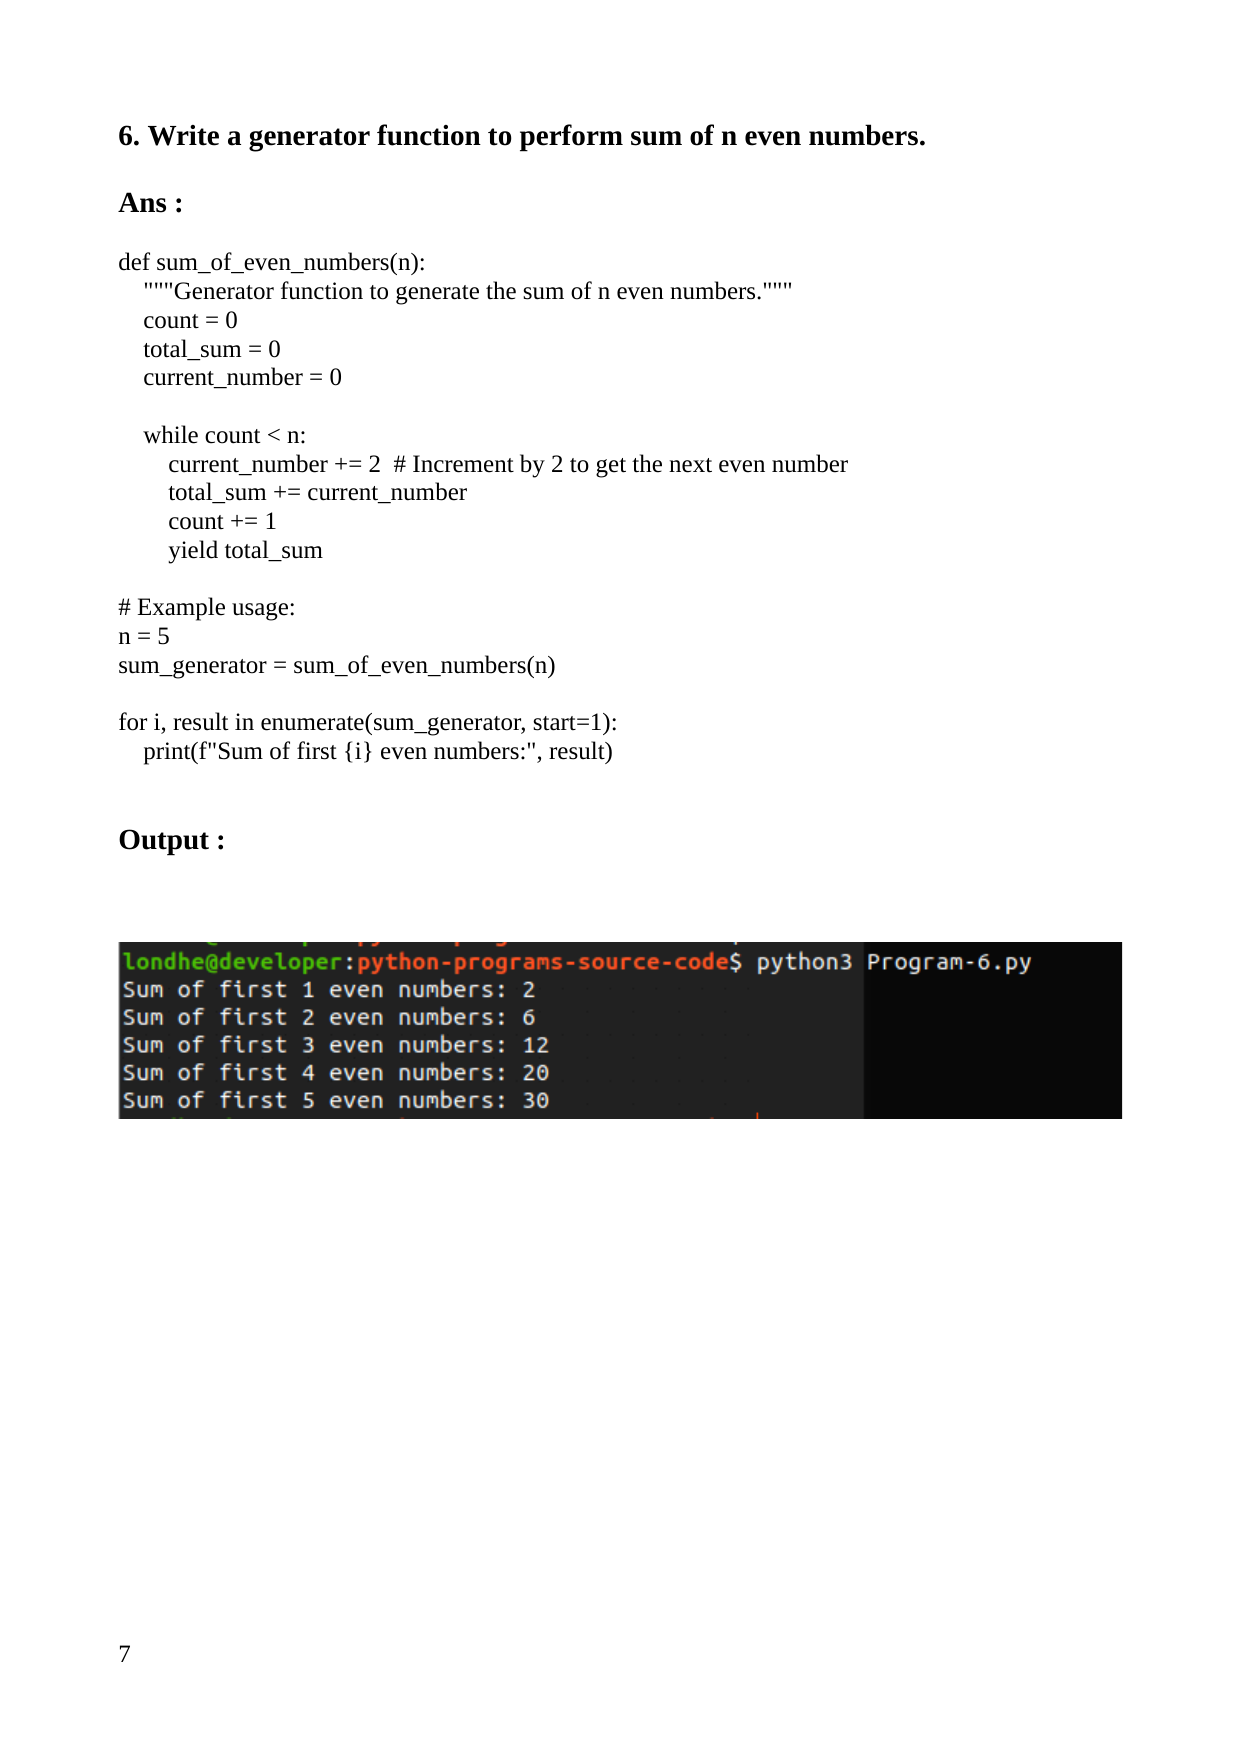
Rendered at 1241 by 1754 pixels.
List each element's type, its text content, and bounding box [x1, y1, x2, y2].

text Ans : [118, 185, 1122, 219]
text for i, result in enumerate(sum_generator, start=1): [118, 707, 1122, 736]
text print(f"Sum of first {i} even numbers:", result) [118, 736, 1122, 765]
text total_sum = 0 [118, 334, 1122, 362]
text current_number += 2 # Increment by 2 to get the next even number [118, 449, 1122, 477]
text def sum_of_even_numbers(n): [118, 247, 1122, 276]
text """Generator function to generate the sum of n even numbers.""" [118, 276, 1122, 305]
picture [118, 942, 1123, 1119]
text # Example usage: [118, 592, 1122, 621]
text yield total_sum [118, 535, 1122, 564]
text while count < n: [118, 420, 1122, 449]
text sum_generator = sum_of_even_numbers(n) [118, 650, 1122, 679]
text total_sum += current_number [118, 477, 1122, 506]
text current_number = 0 [118, 362, 1122, 391]
text count += 1 [118, 506, 1122, 535]
text count = 0 [118, 305, 1122, 334]
text Output : [118, 822, 1122, 856]
text 6. Write a generator function to perform sum of n even numbers. [118, 118, 1122, 152]
text n = 5 [118, 621, 1122, 650]
